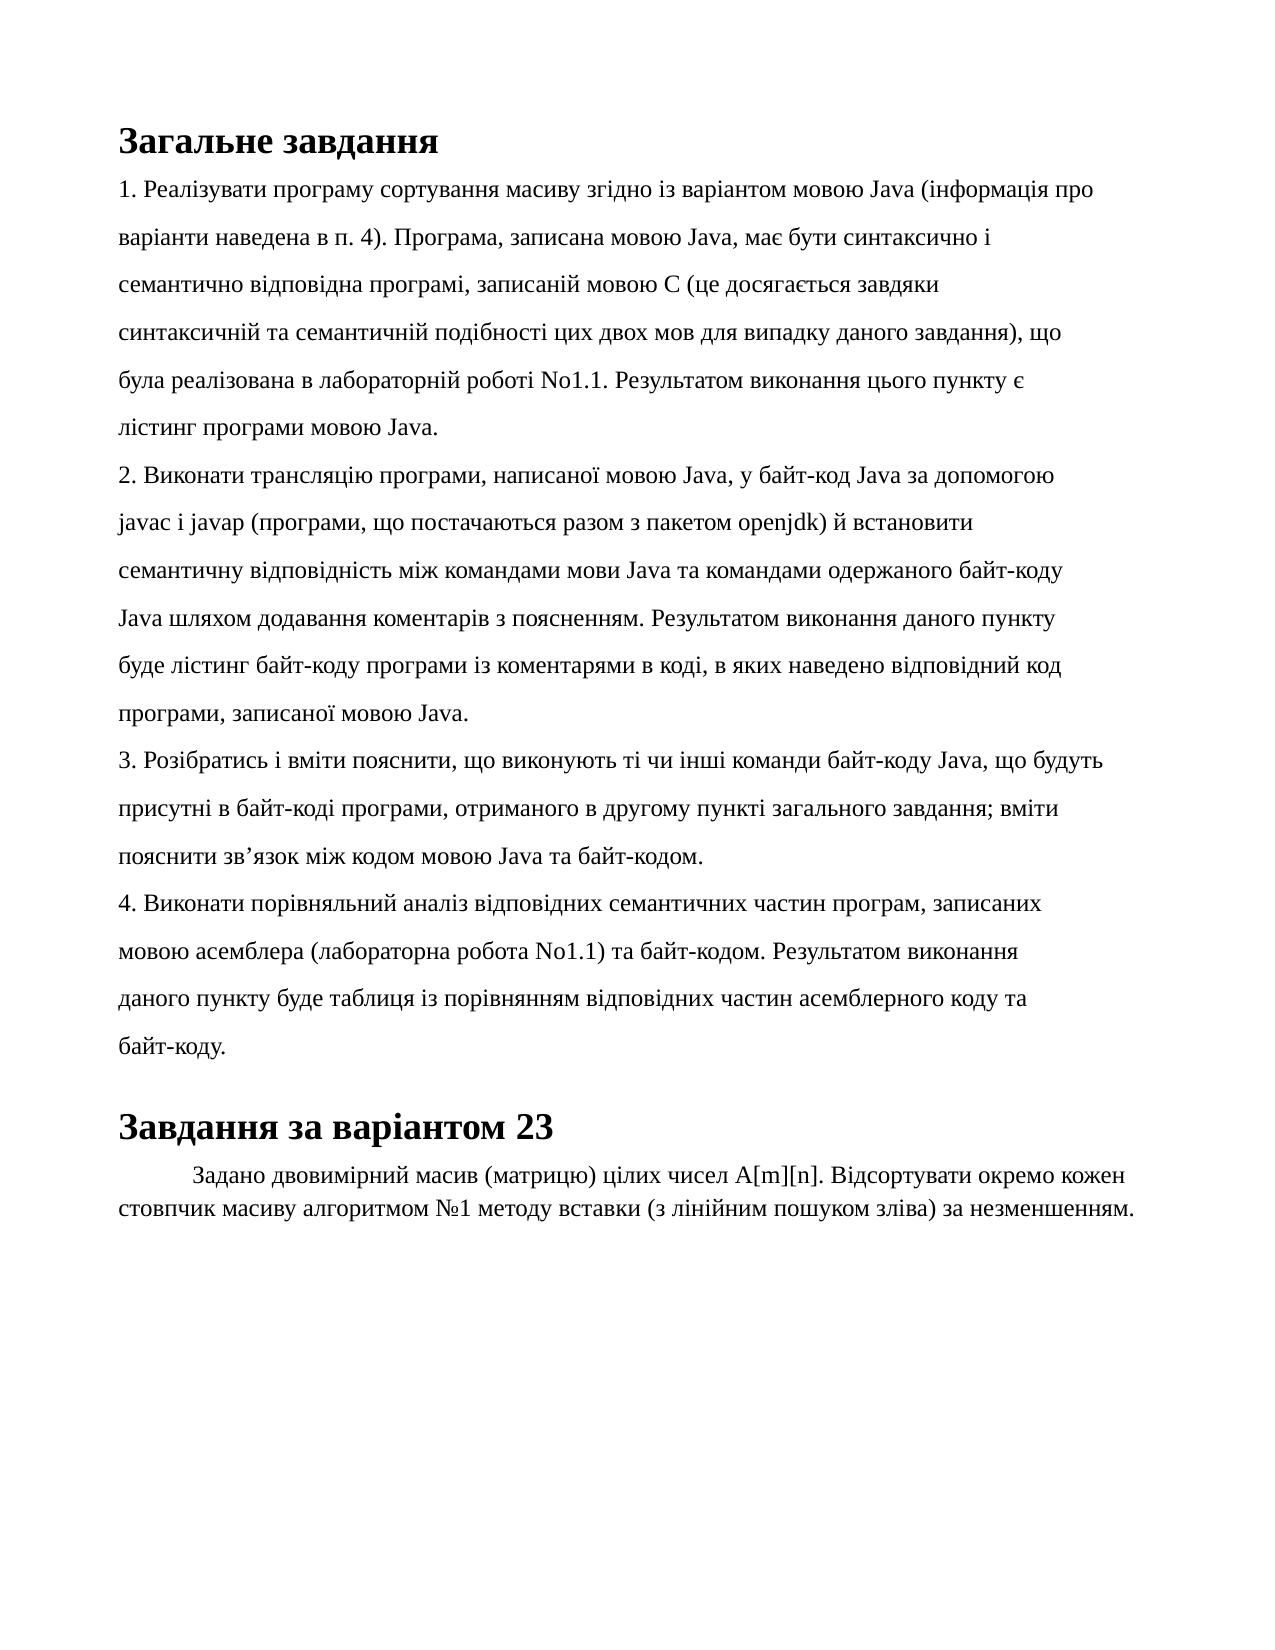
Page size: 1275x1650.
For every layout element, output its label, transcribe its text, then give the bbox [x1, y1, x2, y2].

text була реалізована в лабораторній роботі No1.1. Результатом виконання цього пункту є [118, 365, 1157, 393]
text даного пункту буде таблиця із порівнянням відповідних частин асемблерного коду та [118, 983, 1157, 1012]
text синтаксичній та семантичній подібності цих двох мов для випадку даного завдання), що [118, 317, 1157, 346]
text варіанти наведена в п. 4). Програма, записана мовою Java, має бути синтаксично і [118, 222, 1157, 251]
text лістинг програми мовою Java. [118, 412, 1157, 441]
text 2. Виконати трансляцію програми, написаної мовою Java, у байт-код Java за допомогою [118, 460, 1157, 489]
text Java шляхом додавання коментарів з поясненням. Результатом виконання даного пункту [118, 603, 1157, 631]
text програми, записаної мовою Java. [118, 698, 1157, 727]
text семантичну відповідність між командами мови Java та командами одержаного байт-коду [118, 555, 1157, 584]
text пояснити зв’язок між кодом мовою Java та байт-кодом. [118, 841, 1157, 869]
text javac і javap (програми, що постачаються разом з пакетом openjdk) й встановити [118, 507, 1157, 536]
subtitle Загальне завдання [118, 118, 1157, 162]
text Задано двовимірний масив (матрицю) цілих чисел A[m][n]. Відсортувати окремо кожен стовпчик масиву алгоритмом №1 методу вставки (з лінійним пошуком зліва) за незменшенням. [118, 1160, 1157, 1222]
text семантично відповідна програмі, записаній мовою C (це досягається завдяки [118, 269, 1157, 298]
text буде лістинг байт-коду програми із коментарями в коді, в яких наведено відповідний код [118, 650, 1157, 679]
subtitle Завдання за варіантом 23 [118, 1104, 1157, 1147]
text присутні в байт-коді програми, отриманого в другому пункті загального завдання; вміти [118, 793, 1157, 822]
text мовою асемблера (лабораторна робота No1.1) та байт-кодом. Результатом виконання [118, 936, 1157, 965]
text 4. Виконати порівняльний аналіз відповідних семантичних частин програм, записаних [118, 888, 1157, 917]
text байт-коду. [118, 1031, 1157, 1060]
text 1. Реалізувати програму сортування масиву згідно із варіантом мовою Java (інформація про [118, 174, 1157, 203]
text 3. Розібратись і вміти пояснити, що виконують ті чи інші команди байт-коду Java, що будуть [118, 746, 1157, 774]
